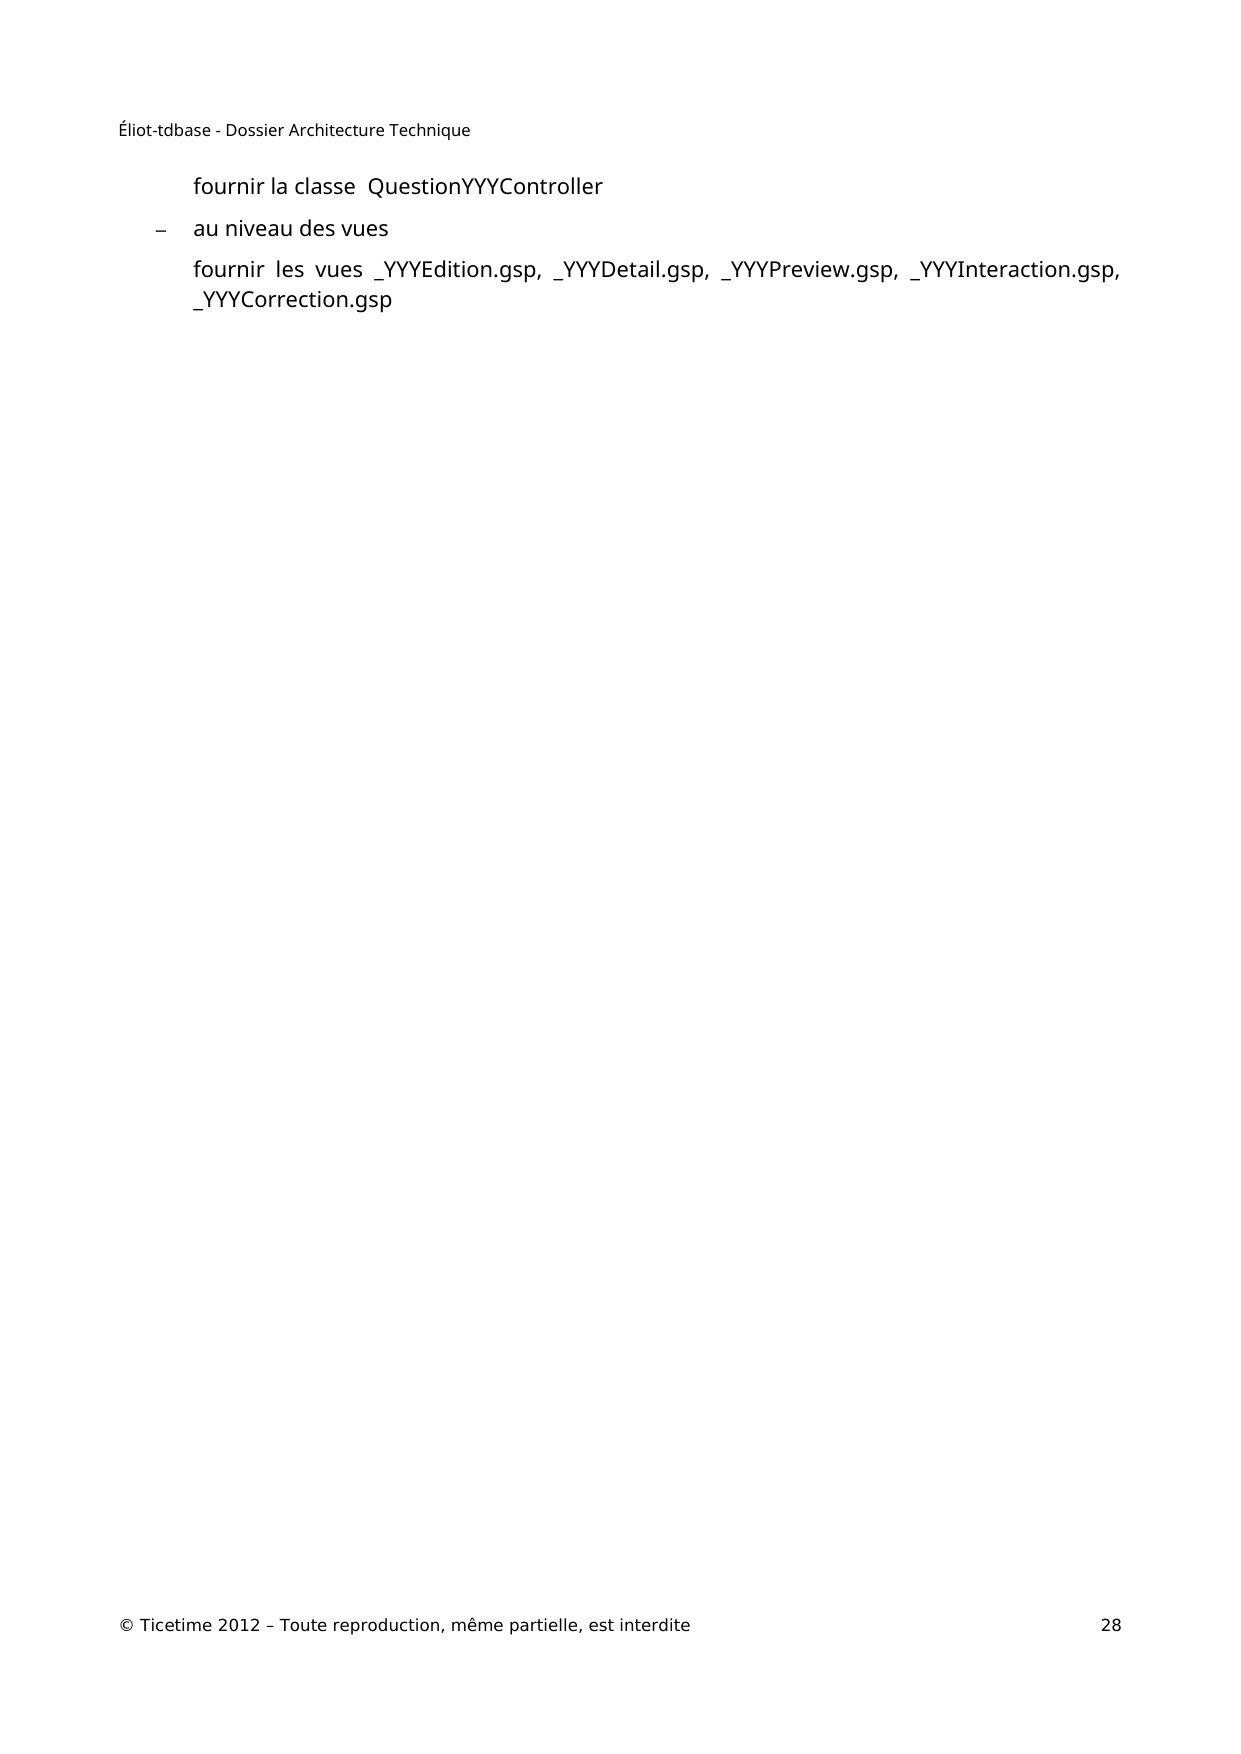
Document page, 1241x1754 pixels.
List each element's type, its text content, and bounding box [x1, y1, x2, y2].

list fournir les vues _YYYEdition.gsp, _YYYDetail.gsp, _YYYPreview.gsp, _YYYInteraction.gsp, _YYYCorrection.gsp [156, 254, 1122, 314]
list fournir la classe QuestionYYYController [156, 171, 1122, 201]
list au niveau des vues [156, 212, 1122, 242]
